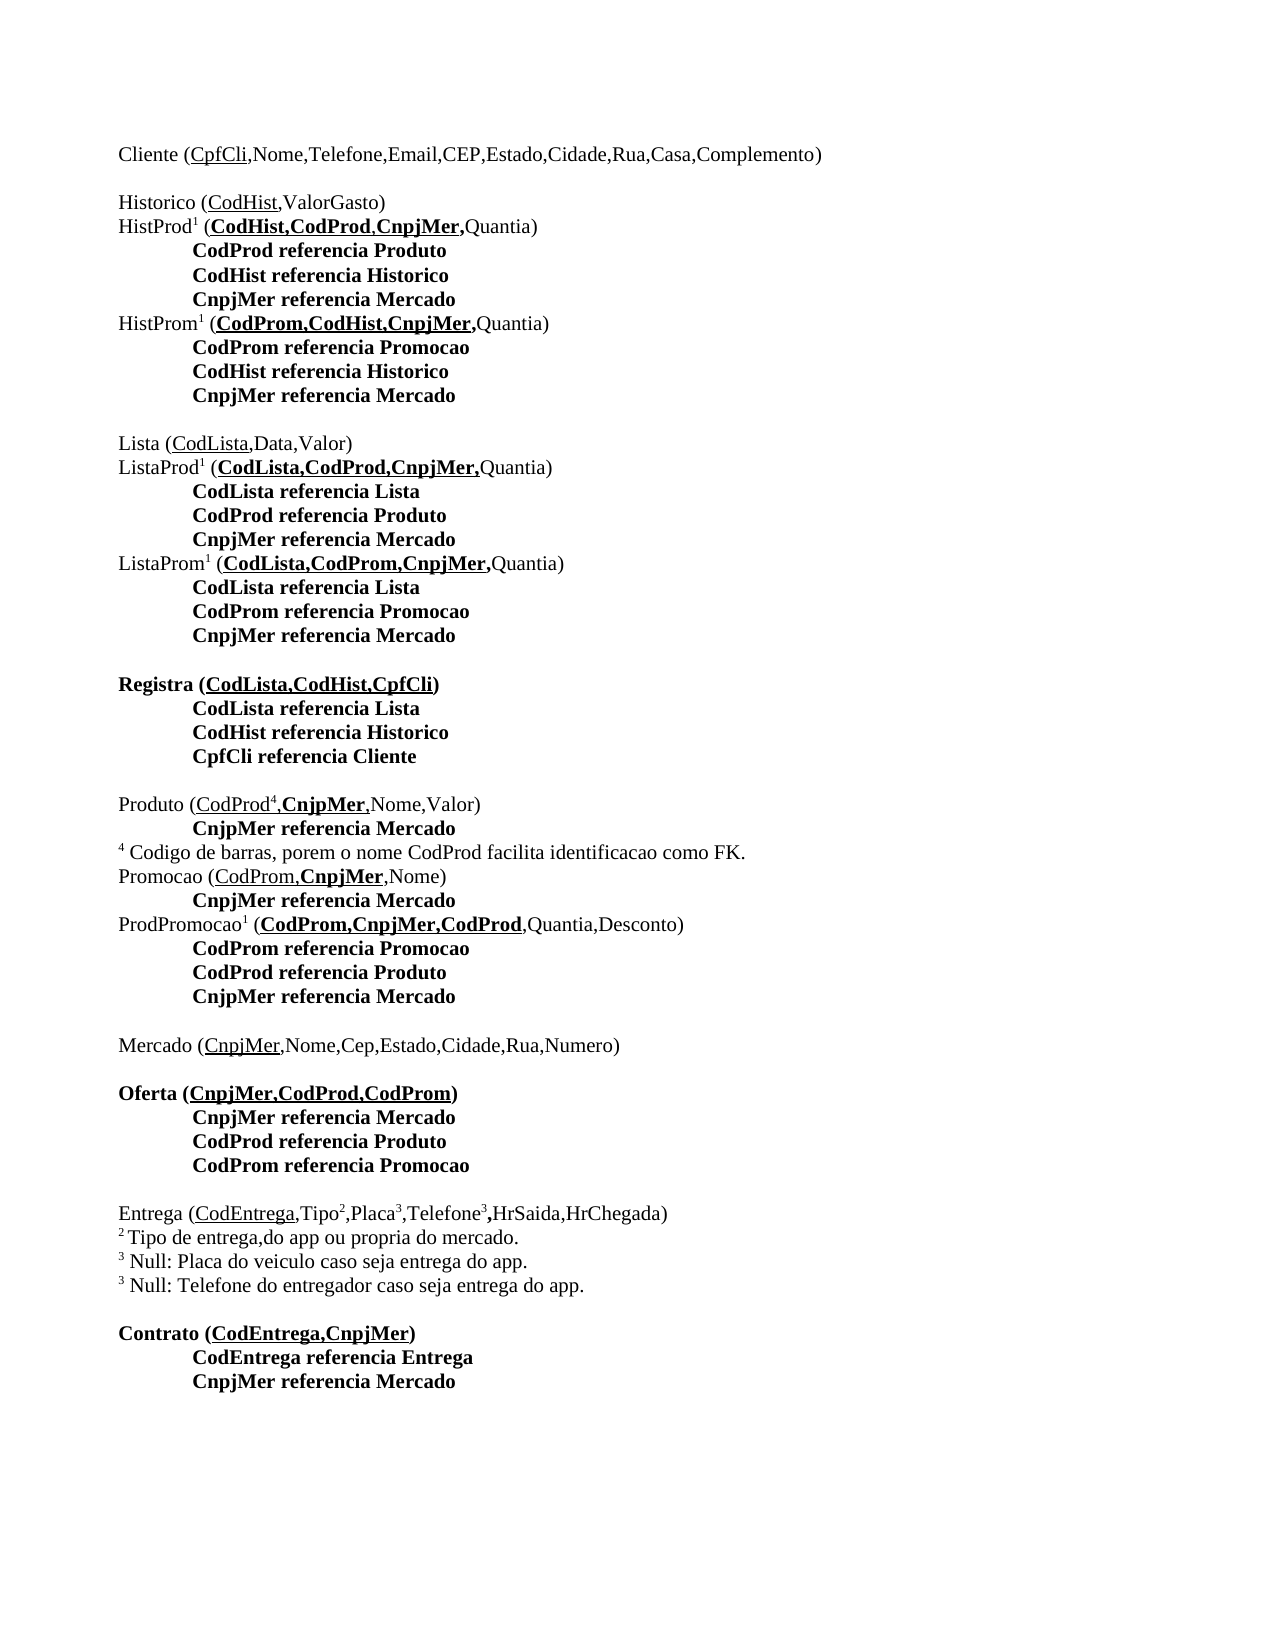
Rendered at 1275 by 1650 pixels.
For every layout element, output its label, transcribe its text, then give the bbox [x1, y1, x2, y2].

text CodLista referencia Lista [118, 479, 1157, 503]
text CnpjMer referencia Mercado [118, 527, 1157, 551]
text Mercado (CnpjMer,Nome,Cep,Estado,Cidade,Rua,Numero) [118, 1032, 1157, 1057]
text CnpjMer referencia Mercado [118, 888, 1157, 912]
text CnjpMer referencia Mercado [118, 816, 1157, 840]
text Produto (CodProd4,CnjpMer,Nome,Valor) [118, 792, 1157, 816]
text CnpjMer referencia Mercado [118, 383, 1157, 407]
text CodLista referencia Lista [118, 575, 1157, 599]
text CnpjMer referencia Mercado [118, 287, 1157, 311]
text CodProm referencia Promocao [118, 1153, 1157, 1177]
text ProdPromocao1 (CodProm,CnpjMer,CodProd,Quantia,Desconto) [118, 912, 1157, 936]
text CodEntrega referencia Entrega [118, 1345, 1157, 1369]
text Lista (CodLista,Data,Valor) [118, 431, 1157, 455]
text CpfCli referencia Cliente [118, 744, 1157, 768]
text CodProm referencia Promocao [118, 599, 1157, 623]
text 4 Codigo de barras, porem o nome CodProd facilita identificacao como FK. [118, 840, 1157, 864]
text 2 Tipo de entrega,do app ou propria do mercado. [118, 1225, 1157, 1249]
text CodProd referencia Produto [118, 238, 1157, 262]
text Cliente (CpfCli,Nome,Telefone,Email,CEP,Estado,Cidade,Rua,Casa,Complemento) [118, 142, 1157, 166]
text 3 Null: Placa do veiculo caso seja entrega do app. [118, 1249, 1157, 1273]
text Oferta (CnpjMer,CodProd,CodProm) [118, 1081, 1157, 1105]
text Historico (CodHist,ValorGasto) [118, 190, 1157, 214]
text Registra (CodLista,CodHist,CpfCli) [118, 672, 1157, 696]
text CodHist referencia Historico [118, 359, 1157, 383]
text Contrato (CodEntrega,CnpjMer) [118, 1321, 1157, 1345]
text CodProd referencia Produto [118, 1129, 1157, 1153]
text CodProm referencia Promocao [118, 936, 1157, 960]
text CnpjMer referencia Mercado [118, 1105, 1157, 1129]
text HistProm1 (CodProm,CodHist,CnpjMer,Quantia) [118, 311, 1157, 335]
text 3 Null: Telefone do entregador caso seja entrega do app. [118, 1273, 1157, 1297]
text CodProm referencia Promocao [118, 335, 1157, 359]
text Promocao (CodProm,CnpjMer,Nome) [118, 864, 1157, 888]
text CnpjMer referencia Mercado [118, 623, 1157, 647]
text CodProd referencia Produto [118, 960, 1157, 984]
text CodProd referencia Produto [118, 503, 1157, 527]
text CodHist referencia Historico [118, 720, 1157, 744]
text CodHist referencia Historico [118, 262, 1157, 287]
text ListaProm1 (CodLista,CodProm,CnpjMer,Quantia) [118, 551, 1157, 575]
text HistProd1 (CodHist,CodProd,CnpjMer,Quantia) [118, 214, 1157, 238]
text CnjpMer referencia Mercado [118, 984, 1157, 1008]
text CnpjMer referencia Mercado [118, 1369, 1157, 1393]
text ListaProd1 (CodLista,CodProd,CnpjMer,Quantia) [118, 455, 1157, 479]
text Entrega (CodEntrega,Tipo2,Placa3,Telefone3,HrSaida,HrChegada) [118, 1201, 1157, 1225]
text CodLista referencia Lista [118, 696, 1157, 720]
